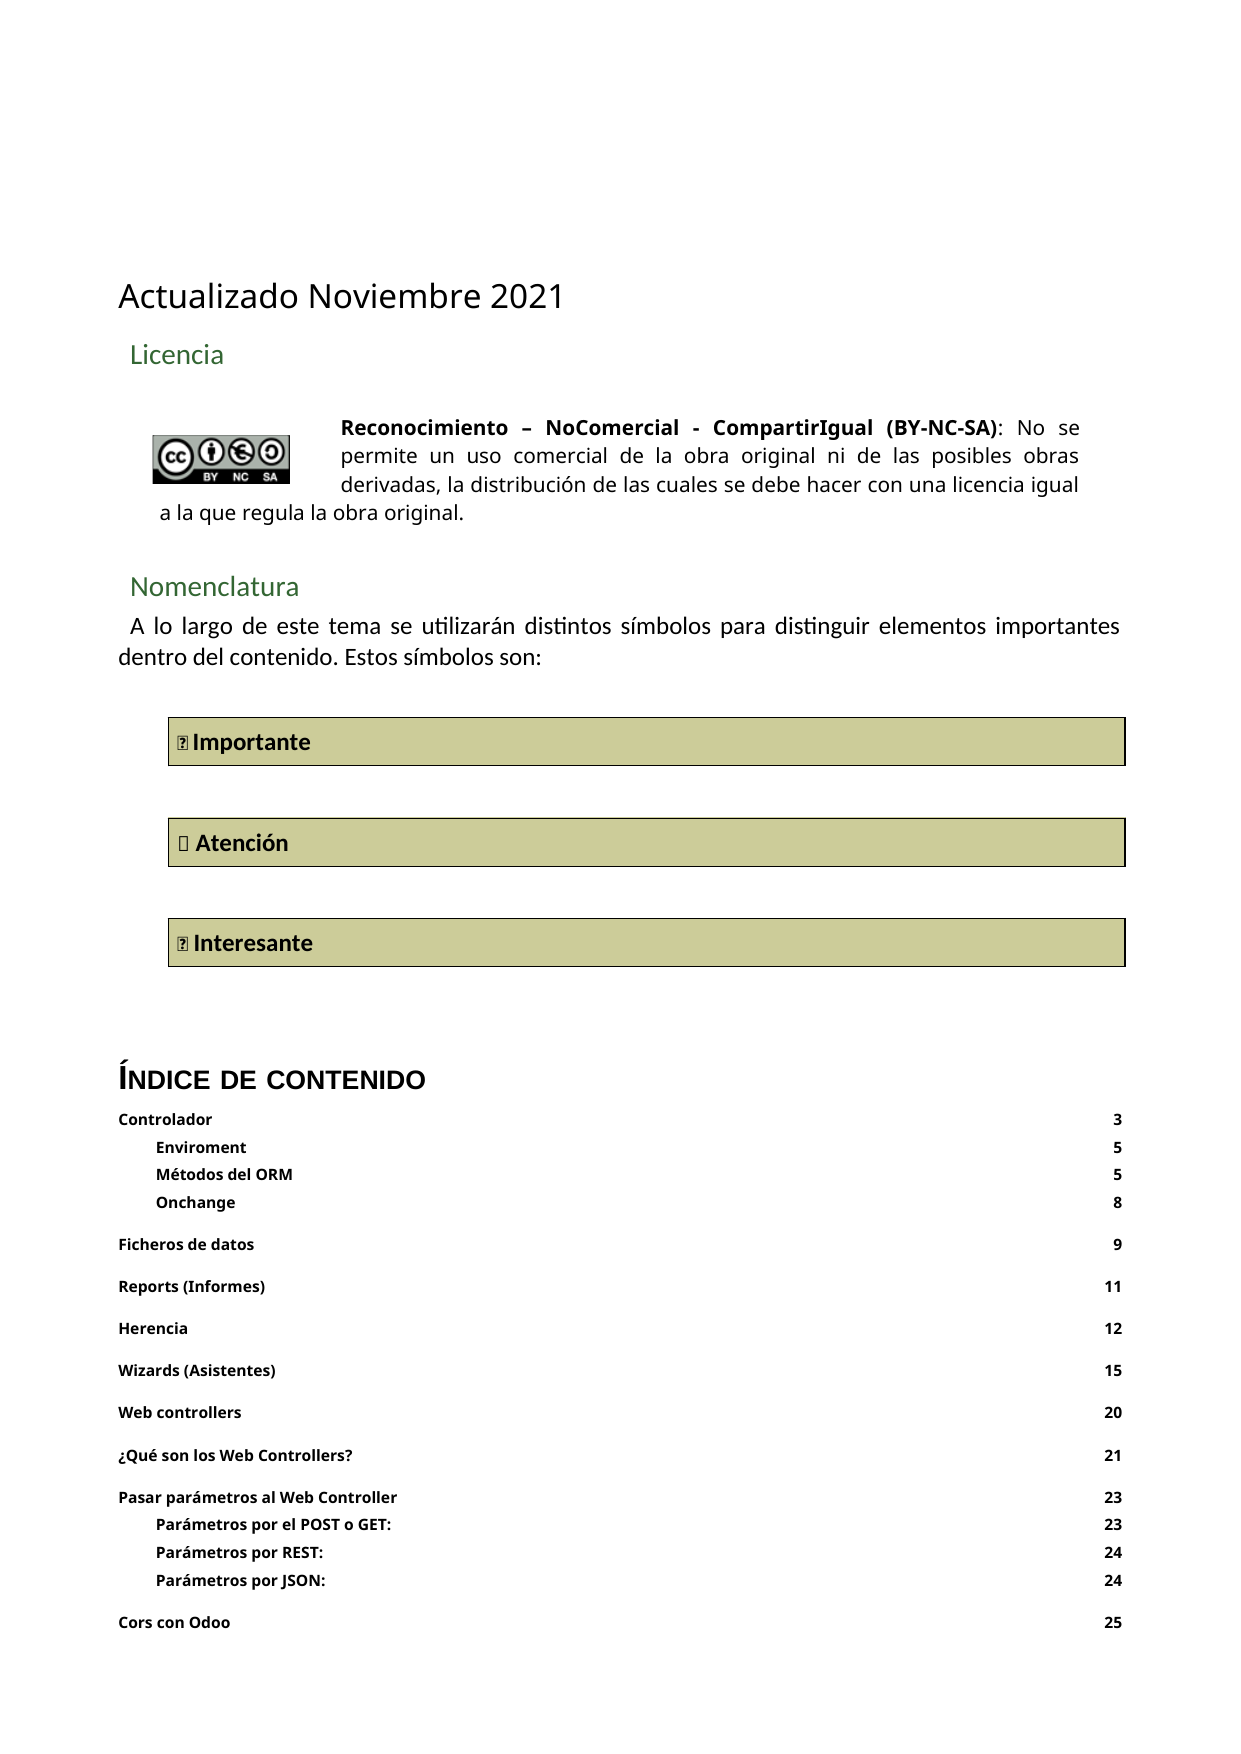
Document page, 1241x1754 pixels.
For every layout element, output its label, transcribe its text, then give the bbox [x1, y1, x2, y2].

text Índice de contenido [118, 1058, 1122, 1096]
picture [152, 435, 290, 484]
text Herencia 12 [118, 1318, 1122, 1339]
text Reconocimiento – NoComercial - CompartirIgual (BY-NC-SA): No se permite un uso comercial de la obra original ni de las posibles obras derivadas, la distribución de las cuales se debe hacer con una licencia igual a la que regula la obra original. [159, 413, 1080, 527]
text Parámetros por JSON: 24 [156, 1569, 1122, 1591]
text Enviroment 5 [156, 1136, 1122, 1158]
text ¿Qué son los Web Controllers? 21 [118, 1444, 1122, 1466]
text Onchange 8 [156, 1192, 1122, 1213]
text Cors con Odoo 25 [118, 1612, 1122, 1633]
text Métodos del ORM 5 [156, 1164, 1122, 1185]
text Web controllers 20 [118, 1402, 1122, 1423]
text Parámetros por REST: 24 [156, 1542, 1122, 1563]
text Reports (Informes) 11 [118, 1276, 1122, 1297]
text A lo largo de este tema se utilizarán distintos símbolos para distinguir elementos importantes dentro del contenido. Estos símbolos son: [118, 610, 1122, 671]
text 💬 Interesante [169, 919, 1124, 966]
text Actualizado Noviembre 2021 [118, 273, 1122, 319]
text Controlador 3 [118, 1109, 1122, 1130]
text Licencia [118, 336, 1122, 372]
text Ficheros de datos 9 [118, 1234, 1122, 1255]
text 📖 Importante [169, 718, 1124, 765]
text Parámetros por el POST o GET: 23 [156, 1514, 1122, 1535]
text Wizards (Asistentes) 15 [118, 1360, 1122, 1381]
text Nomenclatura [118, 568, 1122, 604]
text ❕ Atención [169, 819, 1124, 866]
text Pasar parámetros al Web Controller 23 [118, 1486, 1122, 1508]
